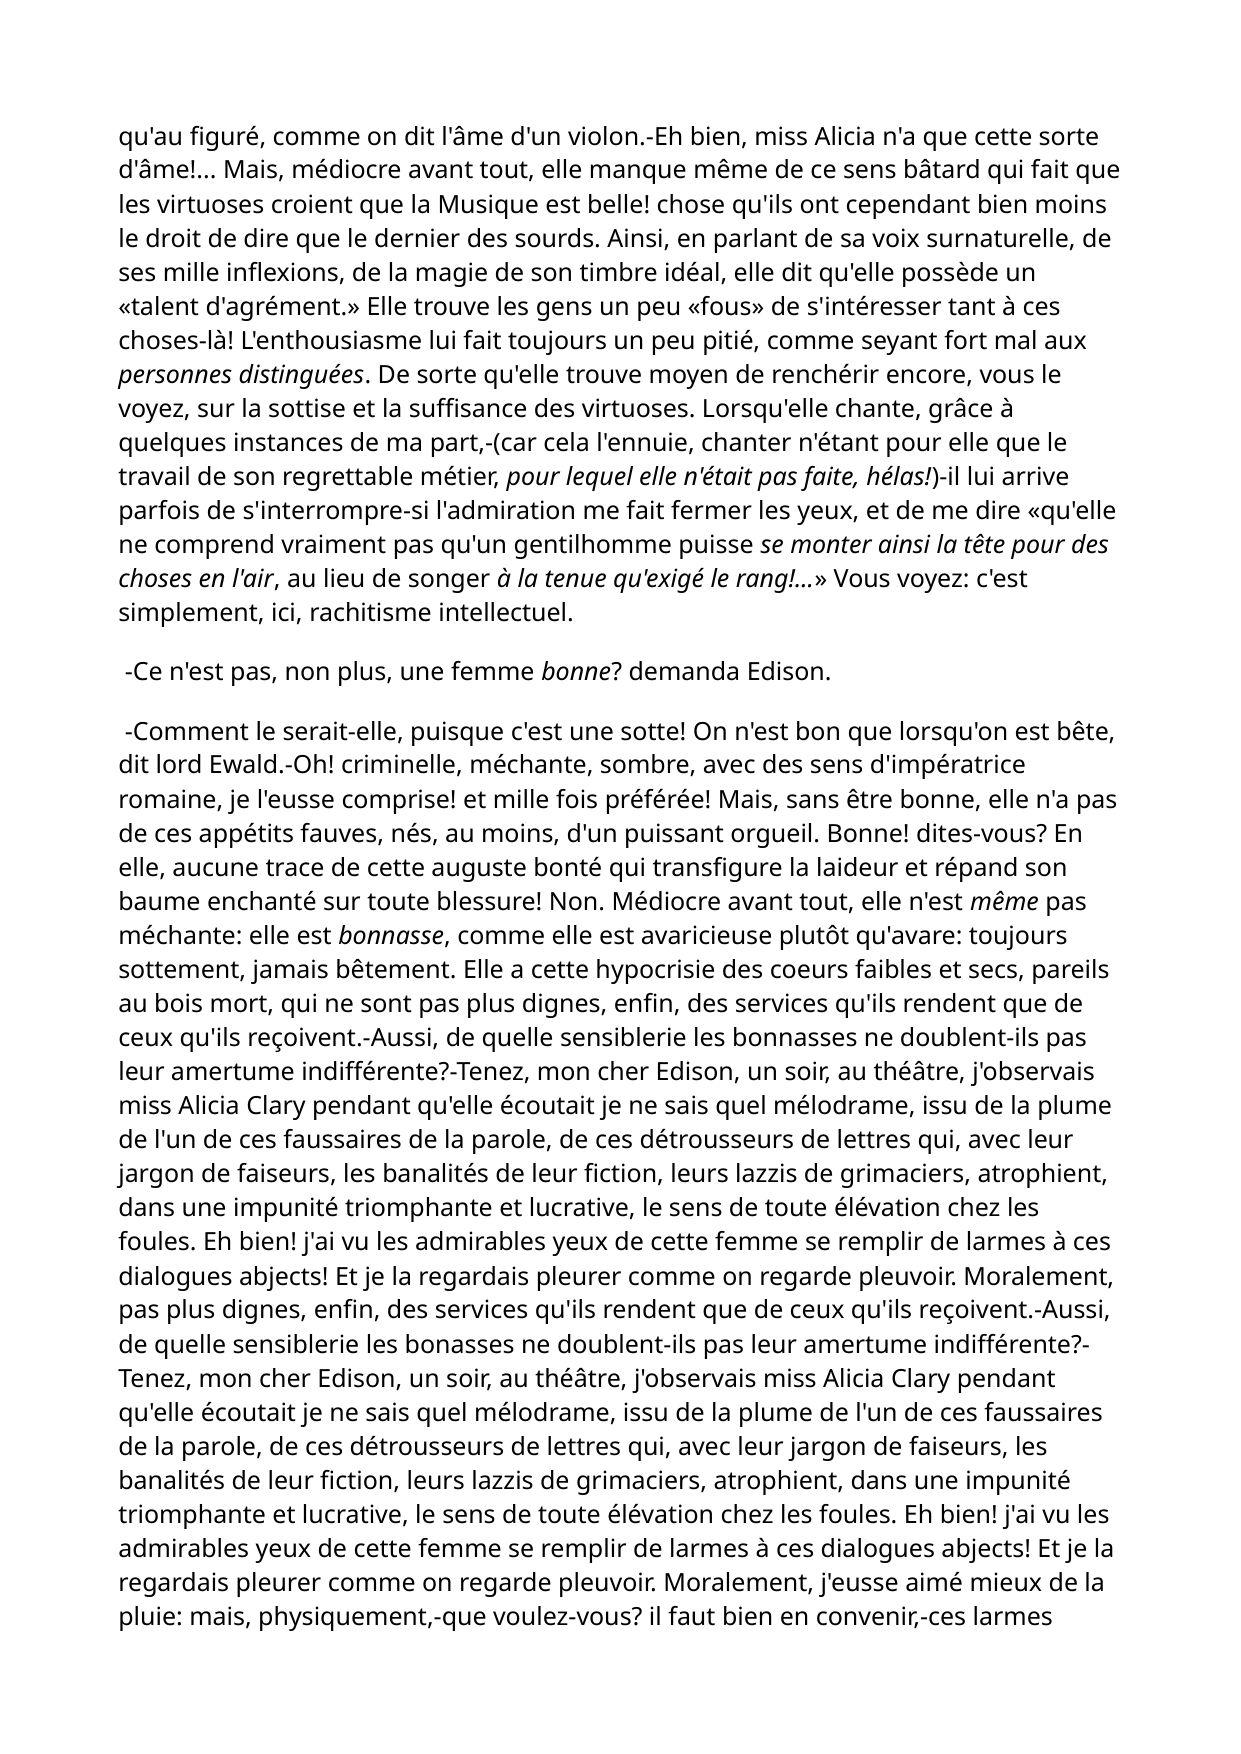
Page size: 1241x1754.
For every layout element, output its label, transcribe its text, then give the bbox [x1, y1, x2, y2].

text -Comment le serait-elle, puisque c'est une sotte! On n'est bon que lorsqu'on est bête, dit lord Ewald.-Oh! criminelle, méchante, sombre, avec des sens d'impératrice romaine, je l'eusse comprise! et mille fois préférée! Mais, sans être bonne, elle n'a pas de ces appétits fauves, nés, au moins, d'un puissant orgueil. Bonne! dites-vous? En elle, aucune trace de cette auguste bonté qui transfigure la laideur et répand son baume enchanté sur toute blessure! Non. Médiocre avant tout, elle n'est même pas méchante: elle est bonnasse, comme elle est avaricieuse plutôt qu'avare: toujours sottement, jamais bêtement. Elle a cette hypocrisie des coeurs faibles et secs, pareils au bois mort, qui ne sont pas plus dignes, enfin, des services qu'ils rendent que de ceux qu'ils reçoivent.-Aussi, de quelle sensiblerie les bonnasses ne doublent-ils pas leur amertume indifférente?-Tenez, mon cher Edison, un soir, au théâtre, j'observais miss Alicia Clary pendant qu'elle écoutait je ne sais quel mélodrame, issu de la plume de l'un de ces faussaires de la parole, de ces détrousseurs de lettres qui, avec leur jargon de faiseurs, les banalités de leur fiction, leurs lazzis de grimaciers, atrophient, dans une impunité triomphante et lucrative, le sens de toute élévation chez les foules. Eh bien! j'ai vu les admirables yeux de cette femme se remplir de larmes à ces dialogues abjects! Et je la regardais pleurer comme on regarde pleuvoir. Moralement, pas plus dignes, enfin, des services qu'ils rendent que de ceux qu'ils reçoivent.-Aussi, de quelle sensiblerie les bonasses ne doublent-ils pas leur amertume indifférente?-Tenez, mon cher Edison, un soir, au théâtre, j'observais miss Alicia Clary pendant qu'elle écoutait je ne sais quel mélodrame, issu de la plume de l'un de ces faussaires de la parole, de ces détrousseurs de lettres qui, avec leur jargon de faiseurs, les banalités de leur fiction, leurs lazzis de grimaciers, atrophient, dans une impunité triomphante et lucrative, le sens de toute élévation chez les foules. Eh bien! j'ai vu les admirables yeux de cette femme se remplir de larmes à ces dialogues abjects! Et je la regardais pleurer comme on regarde pleuvoir. Moralement, j'eusse aimé mieux de la pluie: mais, physiquement,-que voulez-vous? il faut bien en convenir,-ces larmes [118, 713, 1122, 1633]
text -Ce n'est pas, non plus, une femme bonne? demanda Edison. [118, 654, 1122, 688]
text qu'au figuré, comme on dit l'âme d'un violon.-Eh bien, miss Alicia n'a que cette sorte d'âme!... Mais, médiocre avant tout, elle manque même de ce sens bâtard qui fait que les virtuoses croient que la Musique est belle! chose qu'ils ont cependant bien moins le droit de dire que le dernier des sourds. Ainsi, en parlant de sa voix surnaturelle, de ses mille inflexions, de la magie de son timbre idéal, elle dit qu'elle possède un «talent d'agrément.» Elle trouve les gens un peu «fous» de s'intéresser tant à ces choses-là! L'enthousiasme lui fait toujours un peu pitié, comme seyant fort mal aux personnes distinguées. De sorte qu'elle trouve moyen de renchérir encore, vous le voyez, sur la sottise et la suffisance des virtuoses. Lorsqu'elle chante, grâce à quelques instances de ma part,-(car cela l'ennuie, chanter n'étant pour elle que le travail de son regrettable métier, pour lequel elle n'était pas faite, hélas!)-il lui arrive parfois de s'interrompre-si l'admiration me fait fermer les yeux, et de me dire «qu'elle ne comprend vraiment pas qu'un gentilhomme puisse se monter ainsi la tête pour des choses en l'air, au lieu de songer à la tenue qu'exigé le rang!...» Vous voyez: c'est simplement, ici, rachitisme intellectuel. [118, 118, 1122, 629]
